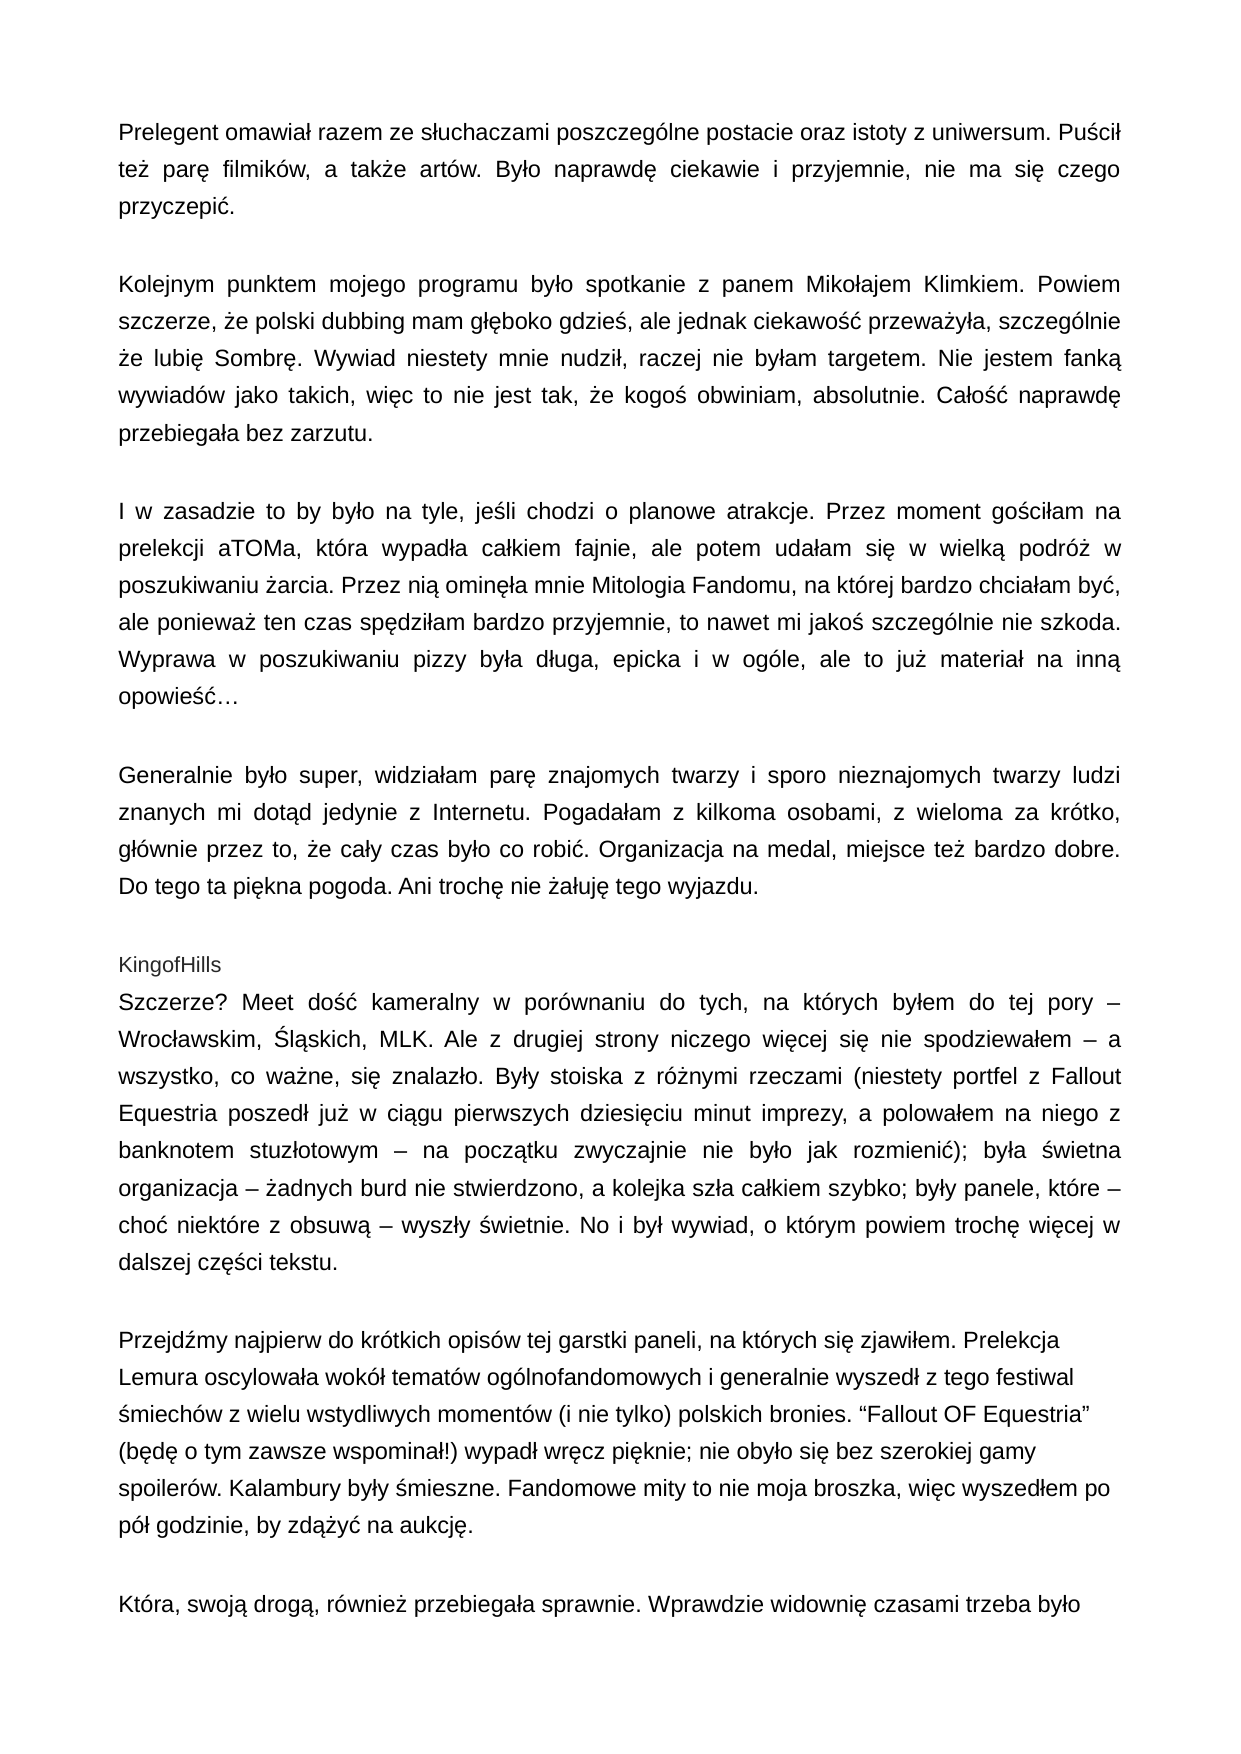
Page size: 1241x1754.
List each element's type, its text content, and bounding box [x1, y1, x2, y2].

text KingofHills [118, 949, 1122, 978]
text Kolejnym punktem mojego programu było spotkanie z panem Mikołajem Klimkiem. Powiem szczerze, że polski dubbing mam głęboko gdzieś, ale jednak ciekawość przeważyła, szczególnie że lubię Sombrę. Wywiad niestety mnie nudził, raczej nie byłam targetem. Nie jestem fanką wywiadów jako takich, więc to nie jest tak, że kogoś obwiniam, absolutnie. Całość naprawdę przebiegała bez zarzutu. [118, 271, 1122, 446]
text Przejdźmy najpierw do krótkich opisów tej garstki paneli, na których się zjawiłem. Prelekcja Lemura oscylowała wokół tematów ogólnofandomowych i generalnie wyszedł z tego festiwal śmiechów z wielu wstydliwych momentów (i nie tylko) polskich bronies. “Fallout OF Equestria” (będę o tym zawsze wspominał!) wypadł wręcz pięknie; nie obyło się bez szerokiej gamy spoilerów. Kalambury były śmieszne. Fandomowe mity to nie moja broszka, więc wyszedłem po pół godzinie, by zdążyć na aukcję. [118, 1326, 1122, 1539]
text Która, swoją drogą, również przebiegała sprawnie. Wprawdzie widownię czasami trzeba było [118, 1590, 1122, 1617]
text Szczerze? Meet dość kameralny w porównaniu do tych, na których byłem do tej pory – Wrocławskim, Śląskich, MLK. Ale z drugiej strony niczego więcej się nie spodziewałem – a wszystko, co ważne, się znalazło. Były stoiska z różnymi rzeczami (niestety portfel z Fallout Equestria poszedł już w ciągu pierwszych dziesięciu minut imprezy, a polowałem na niego z banknotem stuzłotowym – na początku zwyczajnie nie było jak rozmienić); była świetna organizacja – żadnych burd nie stwierdzono, a kolejka szła całkiem szybko; były panele, które – choć niektóre z obsuwą – wyszły świetnie. No i był wywiad, o którym powiem trochę więcej w dalszej części tekstu. [118, 988, 1122, 1275]
text Prelegent omawiał razem ze słuchaczami poszczególne postacie oraz istoty z uniwersum. Puścił też parę filmików, a także artów. Było naprawdę ciekawie i przyjemnie, nie ma się czego przyczepić. [118, 118, 1122, 219]
text Generalnie było super, widziałam parę znajomych twarzy i sporo nieznajomych twarzy ludzi znanych mi dotąd jedynie z Internetu. Pogadałam z kilkoma osobami, z wieloma za krótko, głównie przez to, że cały czas było co robić. Organizacja na medal, miejsce też bardzo dobre. Do tego ta piękna pogoda. Ani trochę nie żałuję tego wyjazdu. [118, 761, 1122, 899]
text I w zasadzie to by było na tyle, jeśli chodzi o planowe atrakcje. Przez moment gościłam na prelekcji aTOMa, która wypadła całkiem fajnie, ale potem udałam się w wielką podróż w poszukiwaniu żarcia. Przez nią ominęła mnie Mitologia Fandomu, na której bardzo chciałam być, ale ponieważ ten czas spędziłam bardzo przyjemnie, to nawet mi jakoś szczególnie nie szkoda. Wyprawa w poszukiwaniu pizzy była długa, epicka i w ogóle, ale to już materiał na inną opowieść… [118, 497, 1122, 709]
